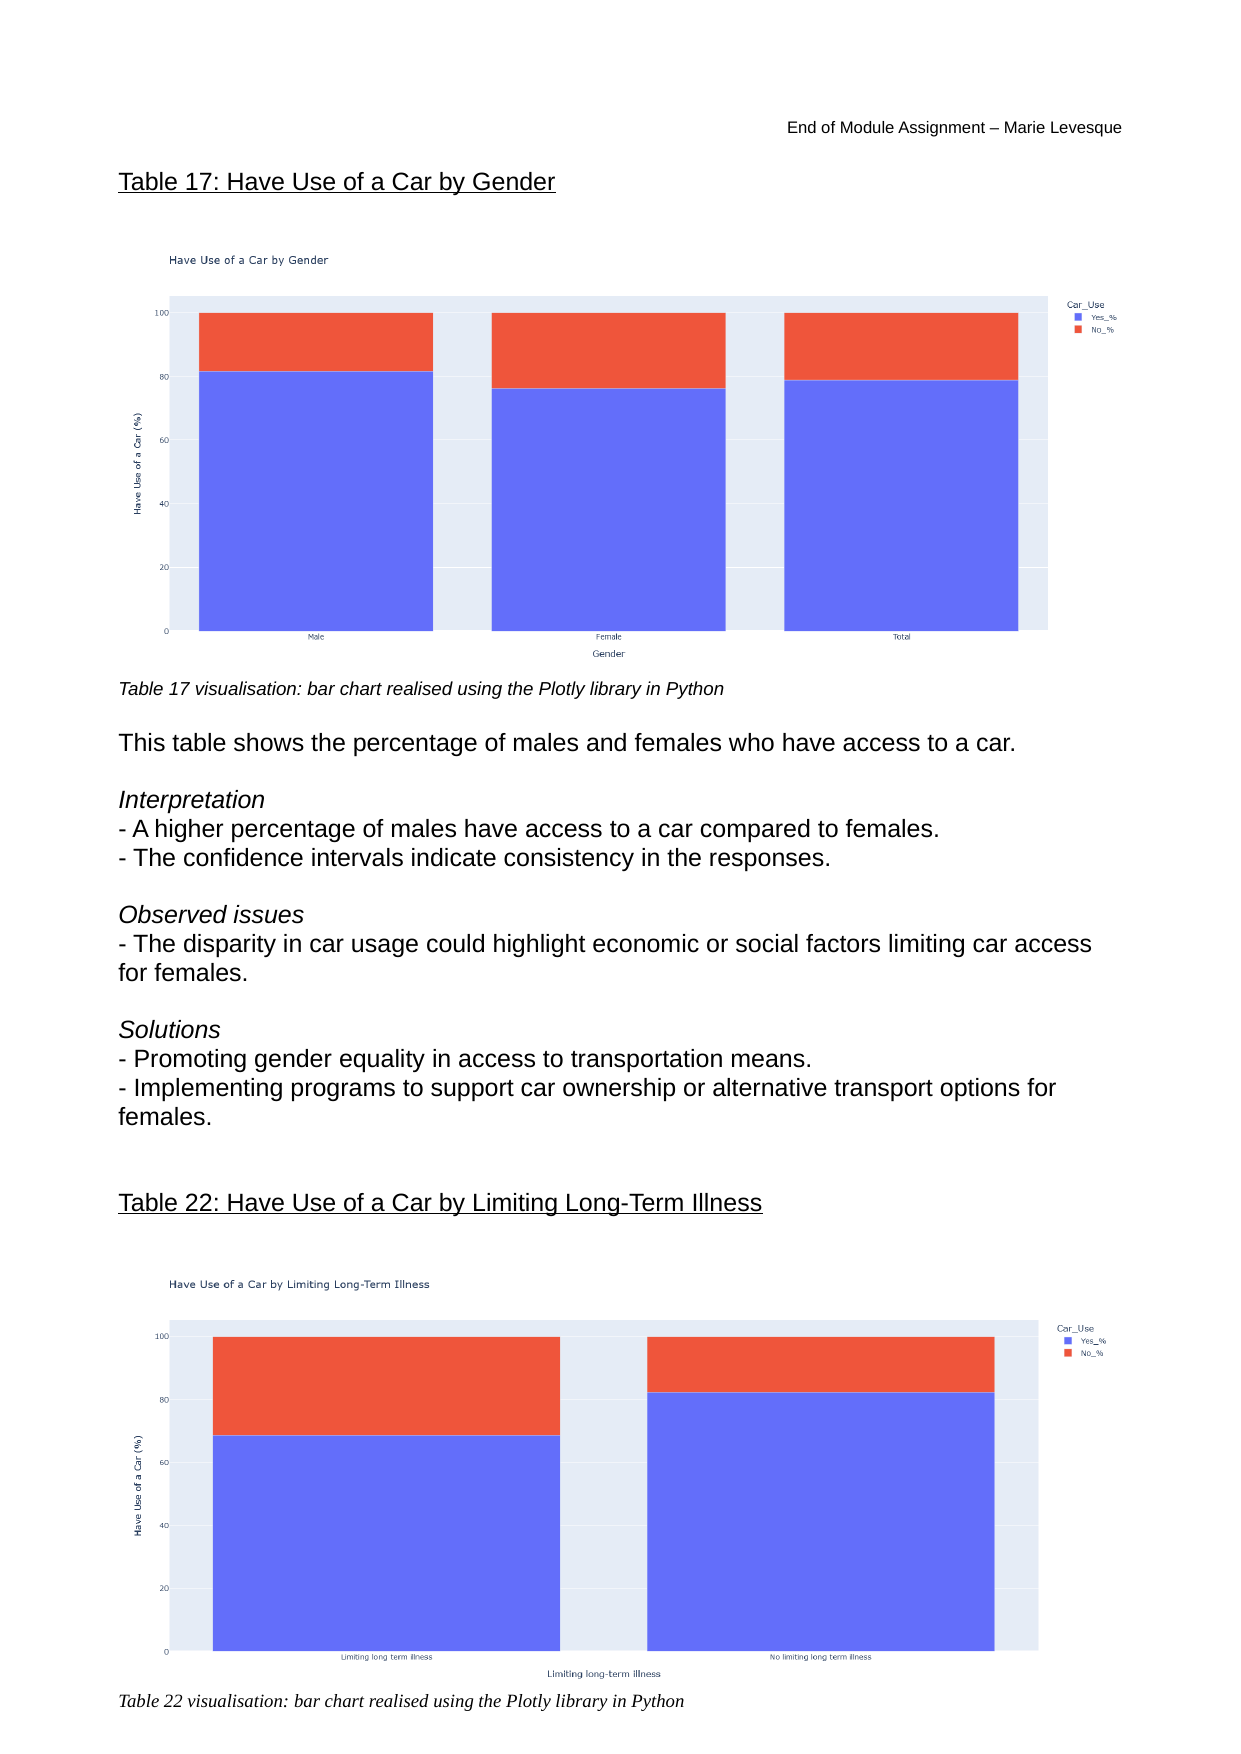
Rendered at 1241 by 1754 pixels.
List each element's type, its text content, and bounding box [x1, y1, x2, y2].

text Table 22 visualisation: bar chart realised using the Plotly library in Python [118, 1690, 1122, 1711]
picture [118, 236, 1123, 678]
text This table shows the percentage of males and females who have access to a car. Interpretation - A higher percentage of males have access to a car compared to females. - The confidence intervals indicate consistency in the responses. Observed issues - The disparity in car usage could highlight economic or social factors limiting car access for females. Solutions - Promoting gender equality in access to transportation means. - Implementing programs to support car ownership or alternative transport options for females. [118, 699, 1122, 1159]
picture [118, 1261, 1123, 1690]
text Table 22: Have Use of a Car by Limiting Long-Term Illness [118, 1188, 1122, 1246]
text Table 17 visualisation: bar chart realised using the Plotly library in Python [118, 678, 1122, 699]
text Table 17: Have Use of a Car by Gender [118, 167, 1122, 196]
text [118, 224, 1122, 236]
